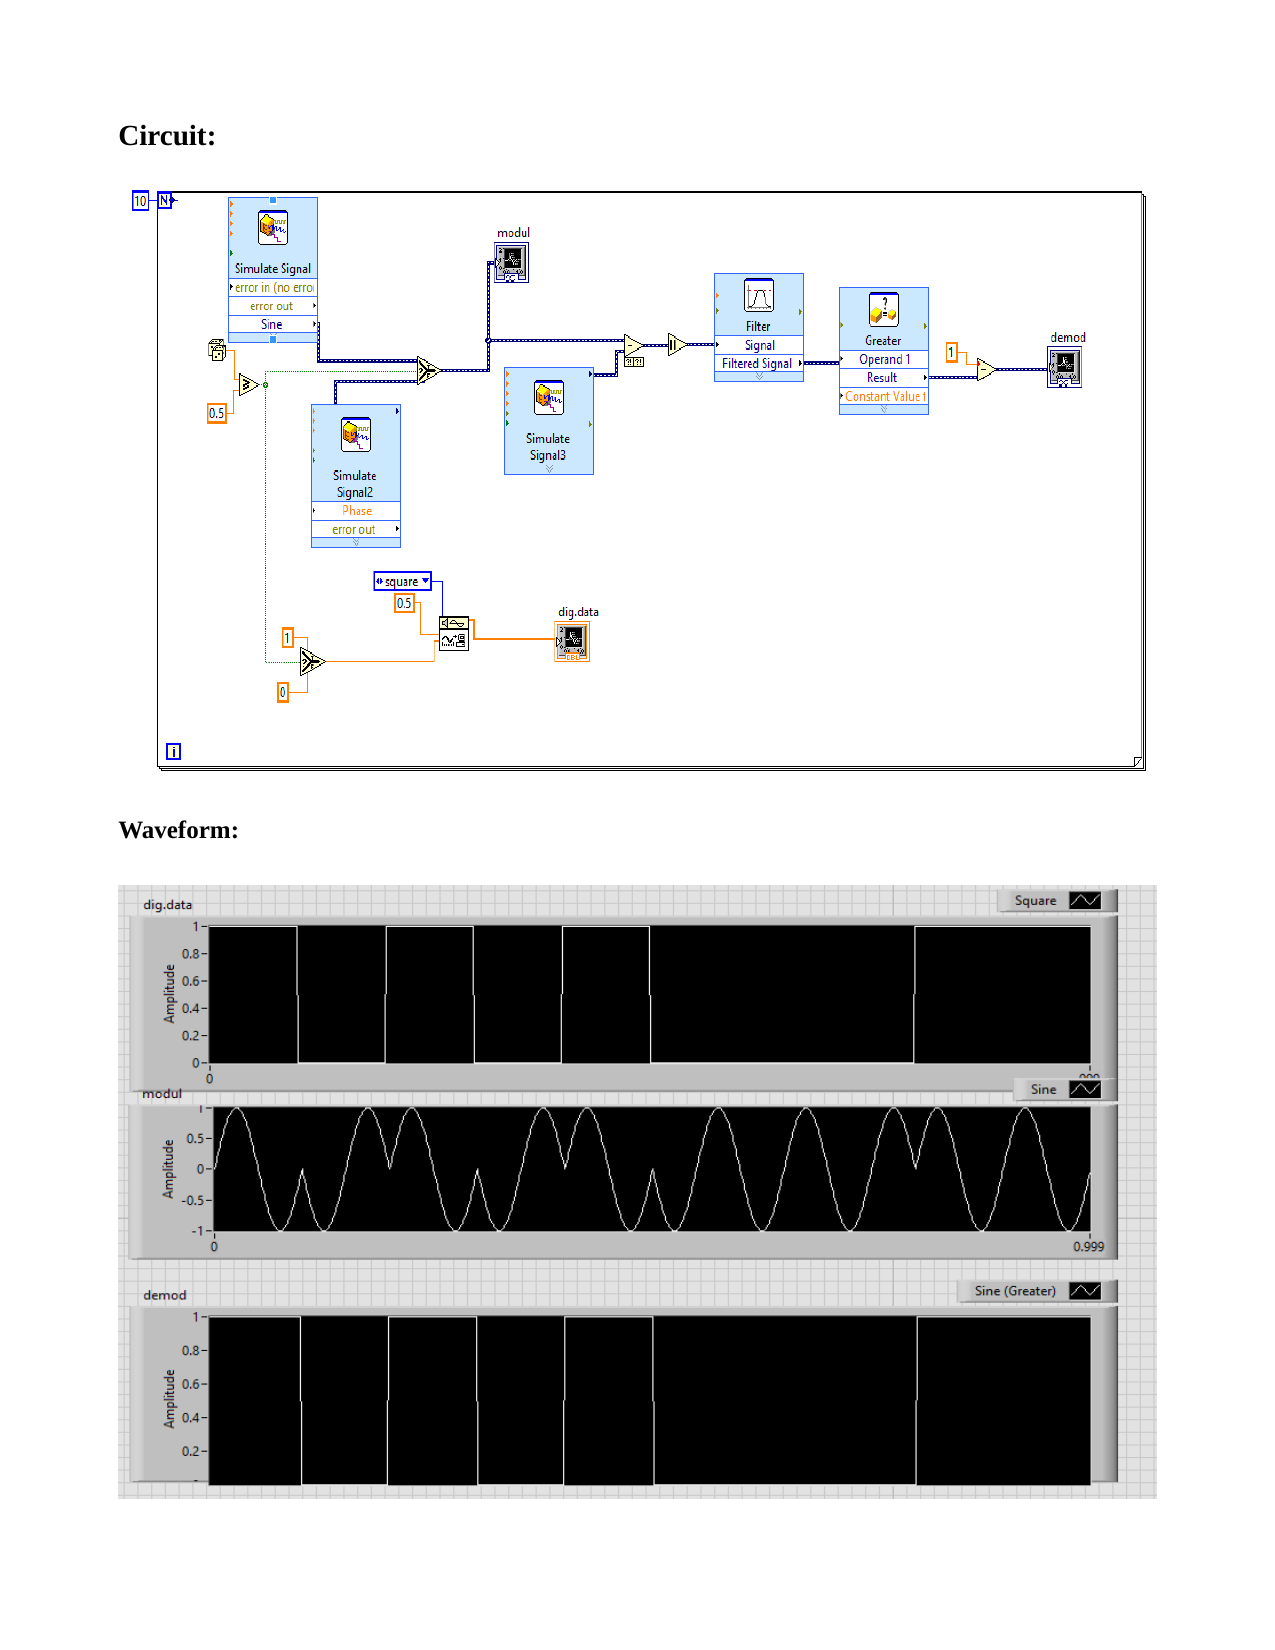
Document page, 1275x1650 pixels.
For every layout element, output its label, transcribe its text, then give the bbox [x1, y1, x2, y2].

text Circuit: [118, 118, 1157, 152]
text Waveform: [118, 815, 1157, 844]
picture [118, 180, 1157, 787]
picture [118, 885, 1157, 1499]
